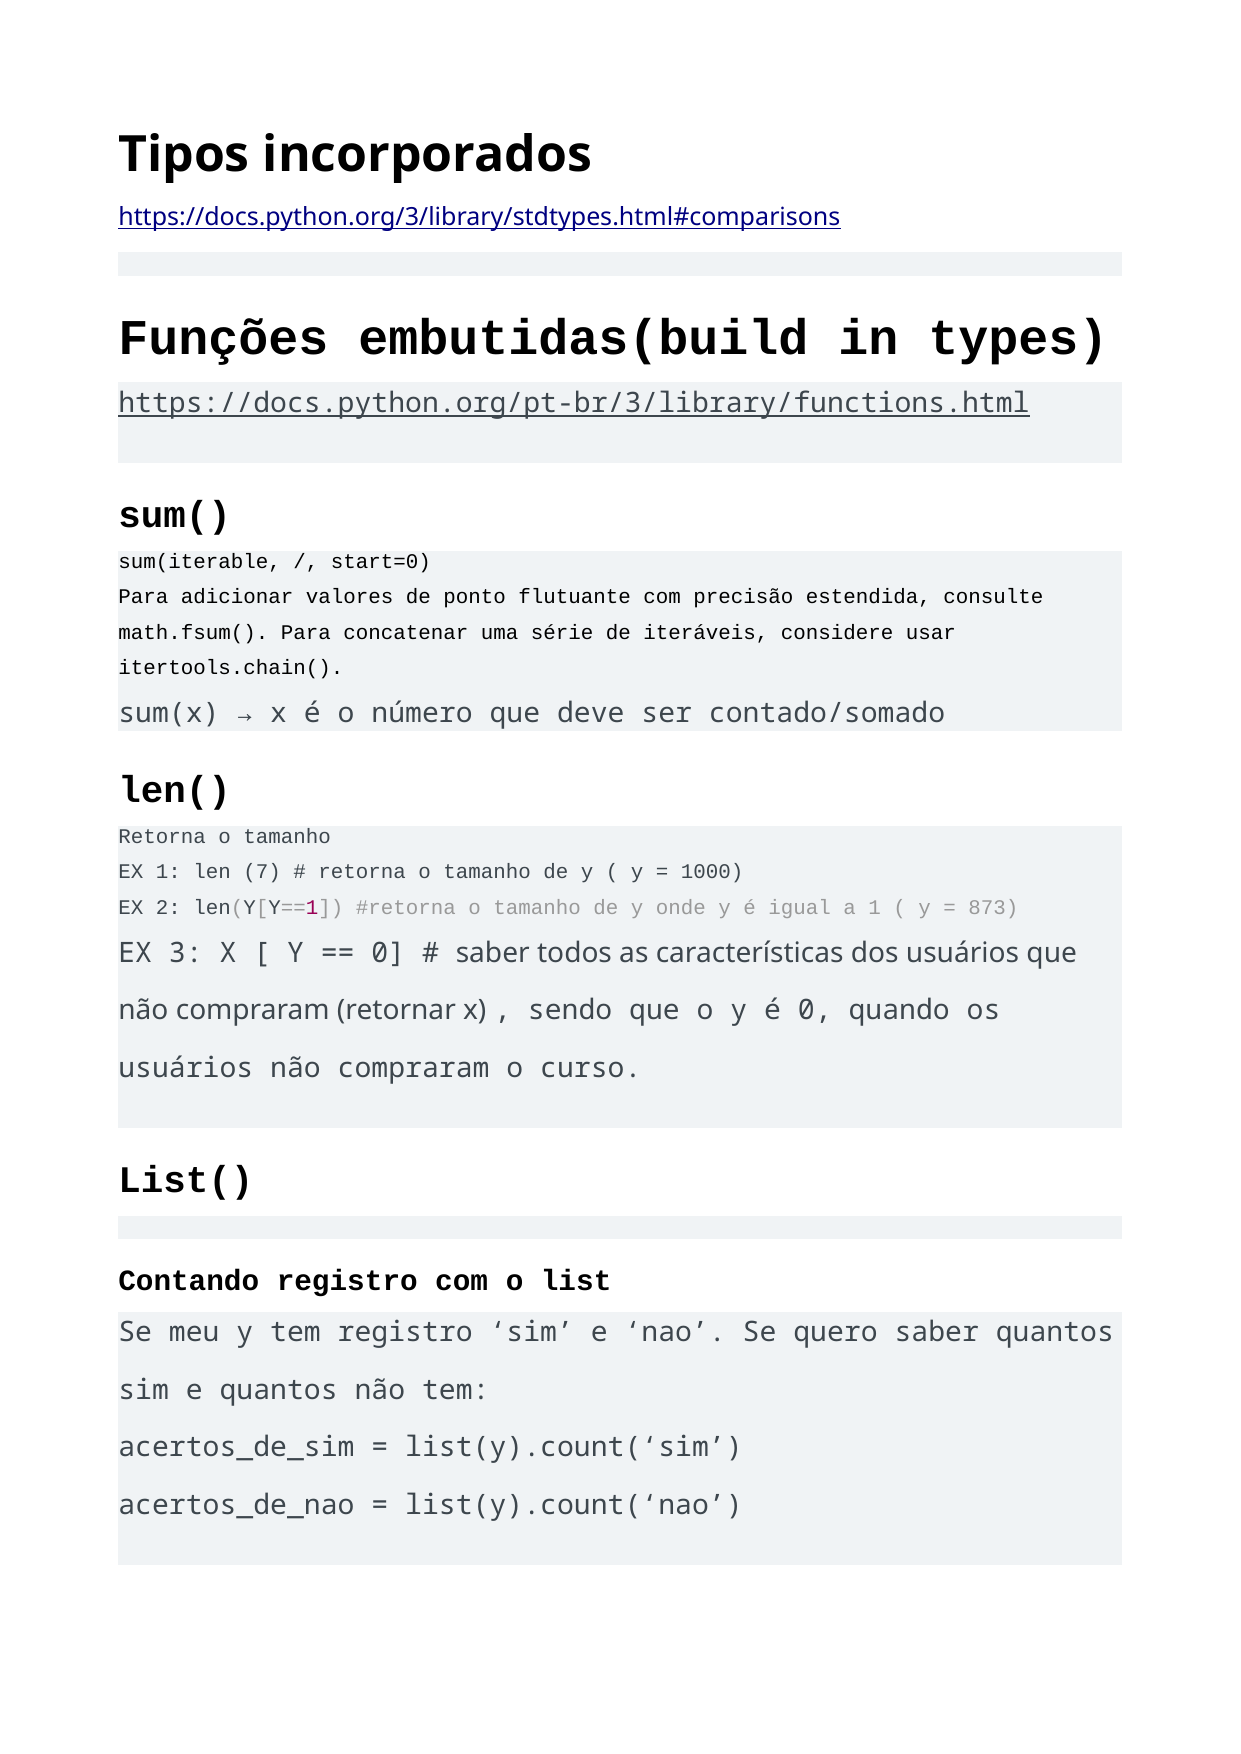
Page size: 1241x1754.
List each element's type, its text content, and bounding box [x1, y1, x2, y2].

text https://docs.python.org/pt-br/3/library/functions.html [118, 382, 1122, 420]
subtitle len() [118, 771, 1122, 813]
text sum(x) → x é o número que deve ser contado/somado [118, 692, 1122, 731]
text Para adicionar valores de ponto flutuante com precisão estendida, consulte math.fsum(). Para concatenar uma série de iteráveis, considere usar itertools.chain(). [118, 586, 1122, 681]
subtitle Tipos incorporados [118, 118, 1122, 186]
text acertos_de_nao = list(y).count(‘nao’) [118, 1484, 1122, 1522]
text EX 3: X [ Y == 0] # saber todos as características dos usuários que não compraram (retornar x) , sendo que o y é 0, quando os usuários não compraram o curso. [118, 932, 1122, 1085]
text Retorna o tamanho [118, 826, 1122, 849]
text https://docs.python.org/3/library/stdtypes.html#comparisons [118, 199, 1122, 233]
subtitle List() [118, 1161, 1122, 1203]
subtitle Funções embutidas(build in types) [118, 313, 1122, 369]
text acertos_de_sim = list(y).count(‘sim’) [118, 1427, 1122, 1465]
subtitle Contando registro com o list [118, 1266, 1122, 1299]
text EX 2: len(Y[Y==1]) #retorna o tamanho de y onde y é igual a 1 ( y = 873) [118, 897, 1122, 920]
text Se meu y tem registro ‘sim’ e ‘nao’. Se quero saber quantos sim e quantos não tem: [118, 1312, 1122, 1407]
text sum(iterable, /, start=0) [118, 551, 1122, 574]
text EX 1: len (7) # retorna o tamanho de y ( y = 1000) [118, 861, 1122, 885]
subtitle sum() [118, 496, 1122, 538]
